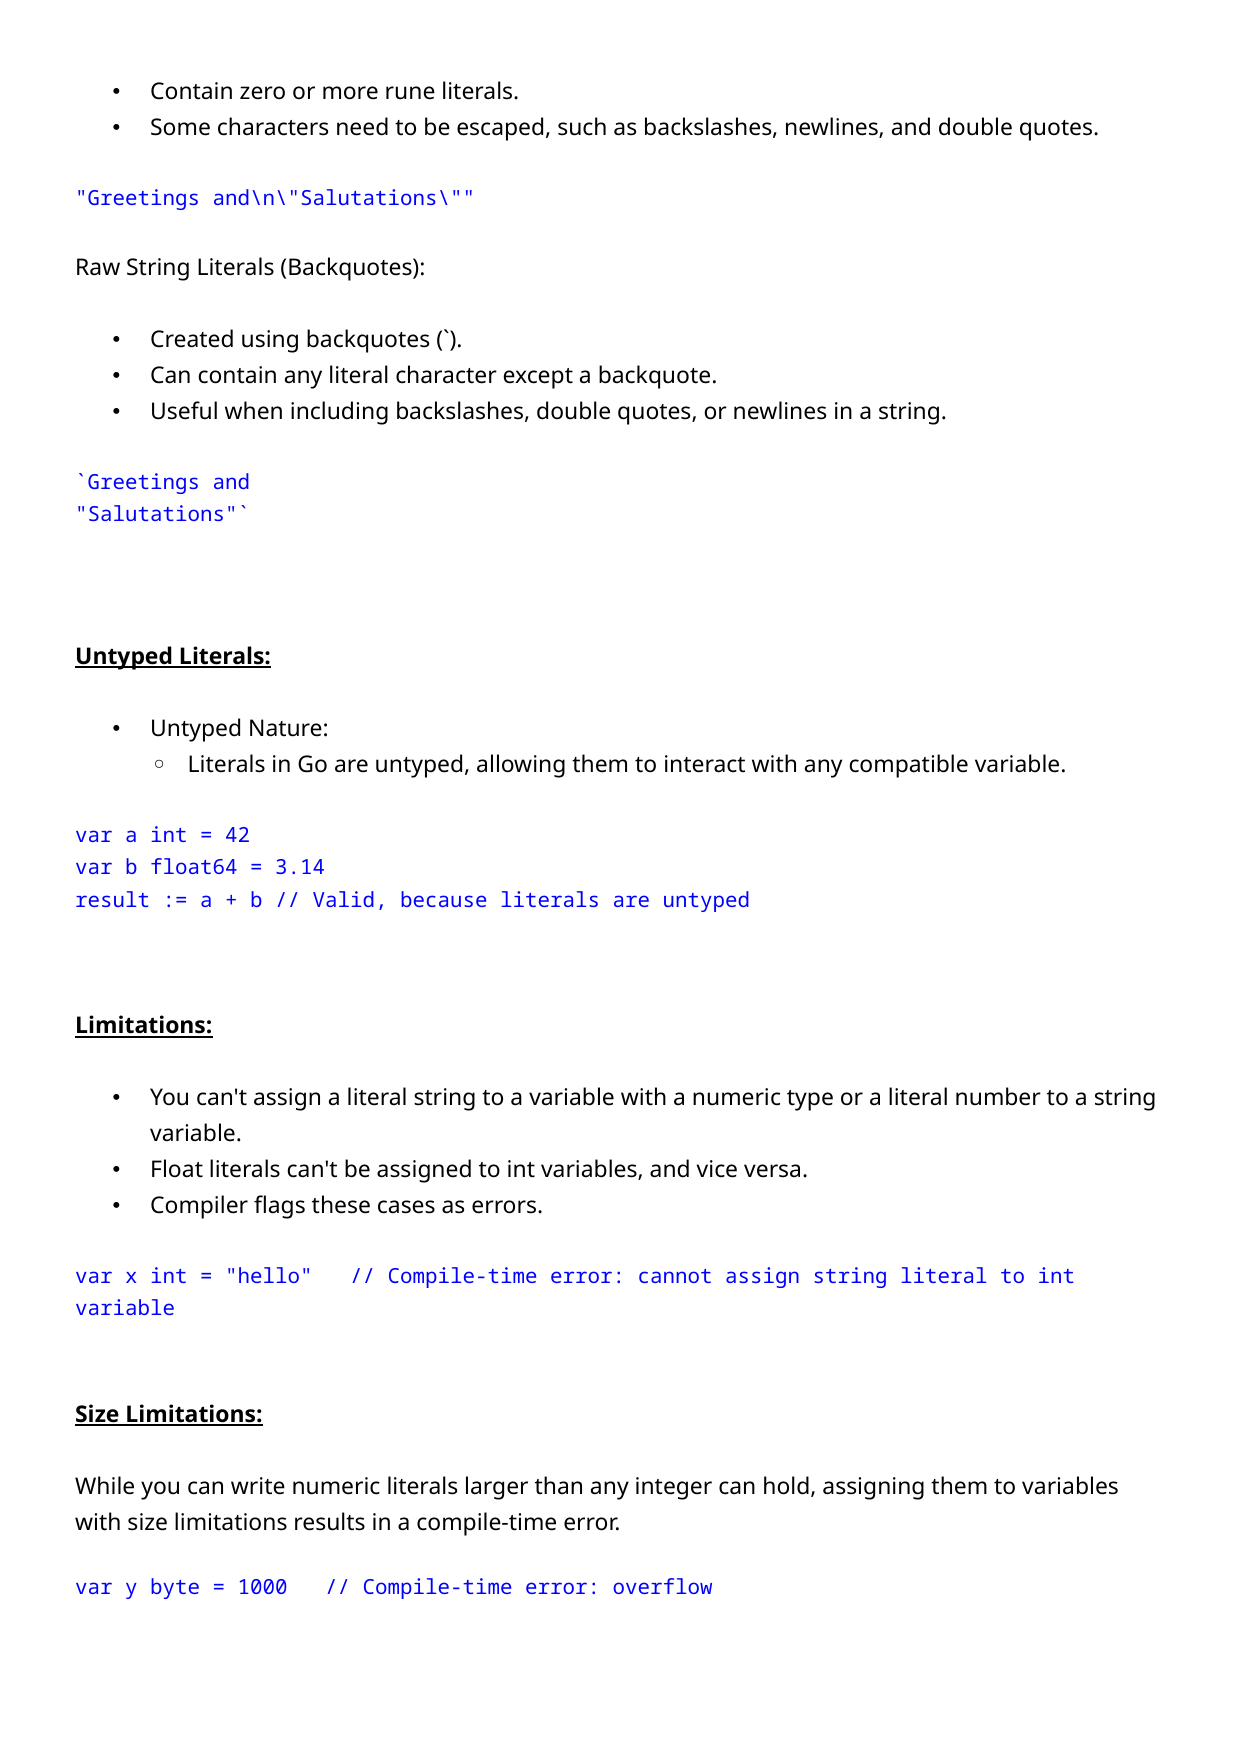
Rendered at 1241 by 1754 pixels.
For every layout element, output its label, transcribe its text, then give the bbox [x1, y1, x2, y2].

text Limitations: [75, 1009, 1166, 1041]
list Can contain any literal character except a backquote. [112, 359, 1166, 390]
list Contain zero or more rune literals. [112, 75, 1166, 106]
text result := a + b // Valid, because literals are untyped [75, 885, 1166, 913]
list Some characters need to be escaped, such as backslashes, newlines, and double quotes. [112, 111, 1166, 142]
list You can't assign a literal string to a variable with a numeric type or a literal number to a string variable. [112, 1081, 1166, 1148]
text Raw String Literals (Backquotes): [75, 251, 1166, 283]
text "Salutations"` [75, 499, 1166, 528]
text "Greetings and\n\"Salutations\"" [75, 183, 1166, 211]
list Untyped Nature: [112, 712, 1166, 743]
list Float literals can't be assigned to int variables, and vice versa. [112, 1153, 1166, 1184]
text `Greetings and [75, 467, 1166, 495]
text Size Limitations: [75, 1398, 1166, 1429]
text var b float64 = 3.14 [75, 852, 1166, 881]
list Compiler flags these cases as errors. [112, 1189, 1166, 1220]
list Useful when including backslashes, double quotes, or newlines in a string. [112, 395, 1166, 426]
text var x int = "hello" // Compile-time error: cannot assign string literal to int variable [75, 1261, 1166, 1322]
list Literals in Go are untyped, allowing them to interact with any compatible variable. [150, 748, 1166, 779]
list Created using backquotes (`). [112, 323, 1166, 354]
text While you can write numeric literals larger than any integer can hold, assigning them to variables with size limitations results in a compile-time error. [75, 1470, 1166, 1537]
text Untyped Literals: [75, 640, 1166, 671]
text var y byte = 1000 // Compile-time error: overflow [75, 1572, 1166, 1601]
text var a int = 42 [75, 820, 1166, 848]
